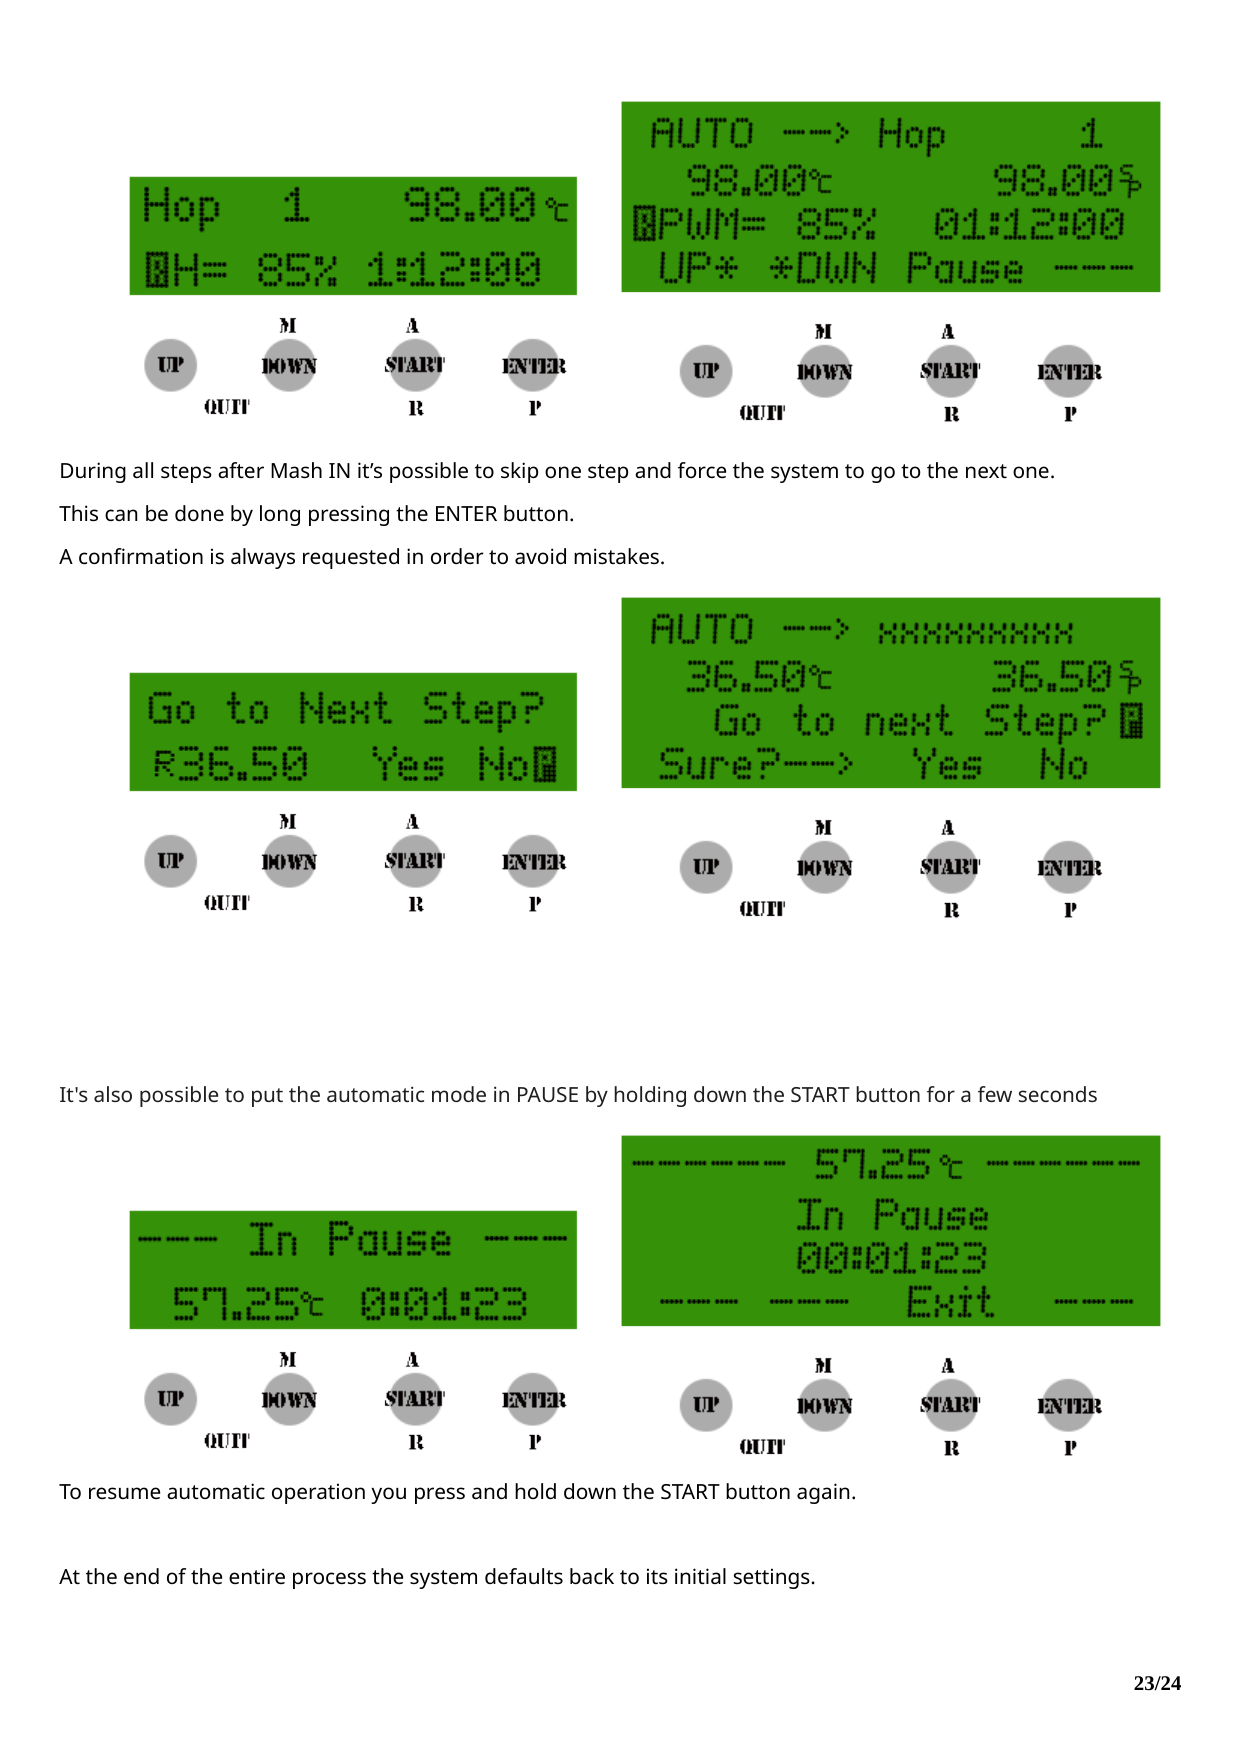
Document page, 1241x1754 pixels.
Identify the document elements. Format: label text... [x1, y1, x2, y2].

text A confirmation is always requested in order to avoid mistakes. [59, 542, 1181, 570]
picture [59, 1123, 1182, 1477]
text During all steps after Mash IN it’s possible to skip one step and force the system to go to the next one. [59, 443, 1181, 485]
picture [59, 88, 1182, 443]
text At the end of the entire process the system defaults back to its initial settings. [59, 1562, 1181, 1591]
text To resume automatic operation you press and hold down the START button again. [59, 1477, 1181, 1505]
text It's also possible to put the automatic mode in PAUSE by holding down the START button for a few seconds [59, 1080, 1181, 1109]
picture [59, 584, 1182, 939]
text This can be done by long pressing the ENTER button. [59, 499, 1181, 528]
